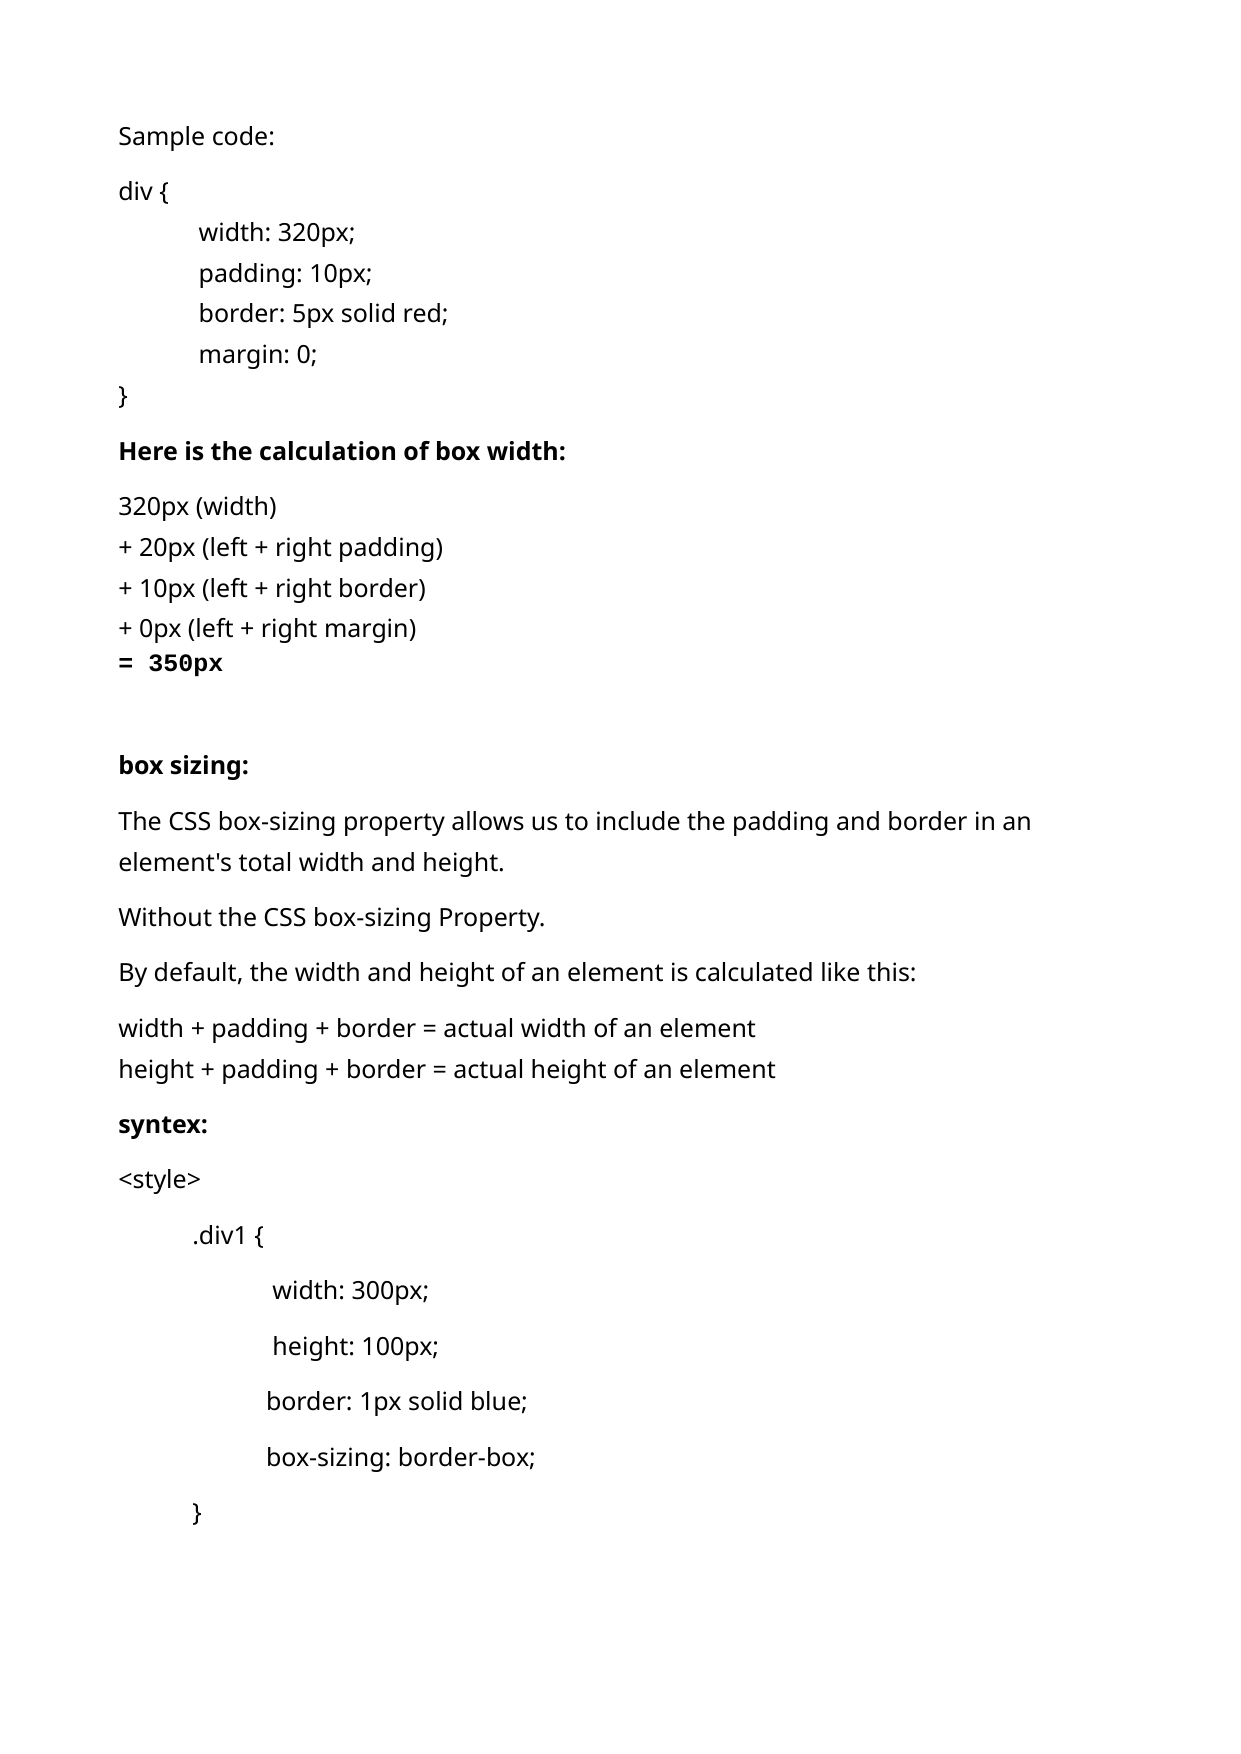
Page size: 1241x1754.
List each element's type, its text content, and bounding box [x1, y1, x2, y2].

text By default, the width and height of an element is calculated like this: [118, 955, 1122, 989]
text Here is the calculation of box width: [118, 433, 1122, 467]
text .div1 { [118, 1217, 1122, 1252]
text Sample code: [118, 118, 1122, 152]
text The CSS box-sizing property allows us to include the padding and border in an element's total width and height. [118, 803, 1122, 878]
text Without the CSS box-sizing Property. [118, 899, 1122, 934]
text box sizing: [118, 748, 1122, 782]
text } [118, 1494, 1122, 1529]
text div { width: 320px; padding: 10px; border: 5px solid red; margin: 0; } [118, 173, 1122, 412]
text 320px (width) + 20px (left + right padding) + 10px (left + right border) + 0px (left + right margin) = 350px [118, 488, 1122, 679]
text height: 100px; [118, 1328, 1122, 1362]
text border: 1px solid blue; [118, 1384, 1122, 1418]
text width + padding + border = actual width of an element height + padding + border = actual height of an element [118, 1010, 1122, 1085]
text box-sizing: border-box; [118, 1439, 1122, 1473]
text <style> [118, 1162, 1122, 1196]
text syntex: [118, 1107, 1122, 1141]
text width: 300px; [118, 1273, 1122, 1307]
